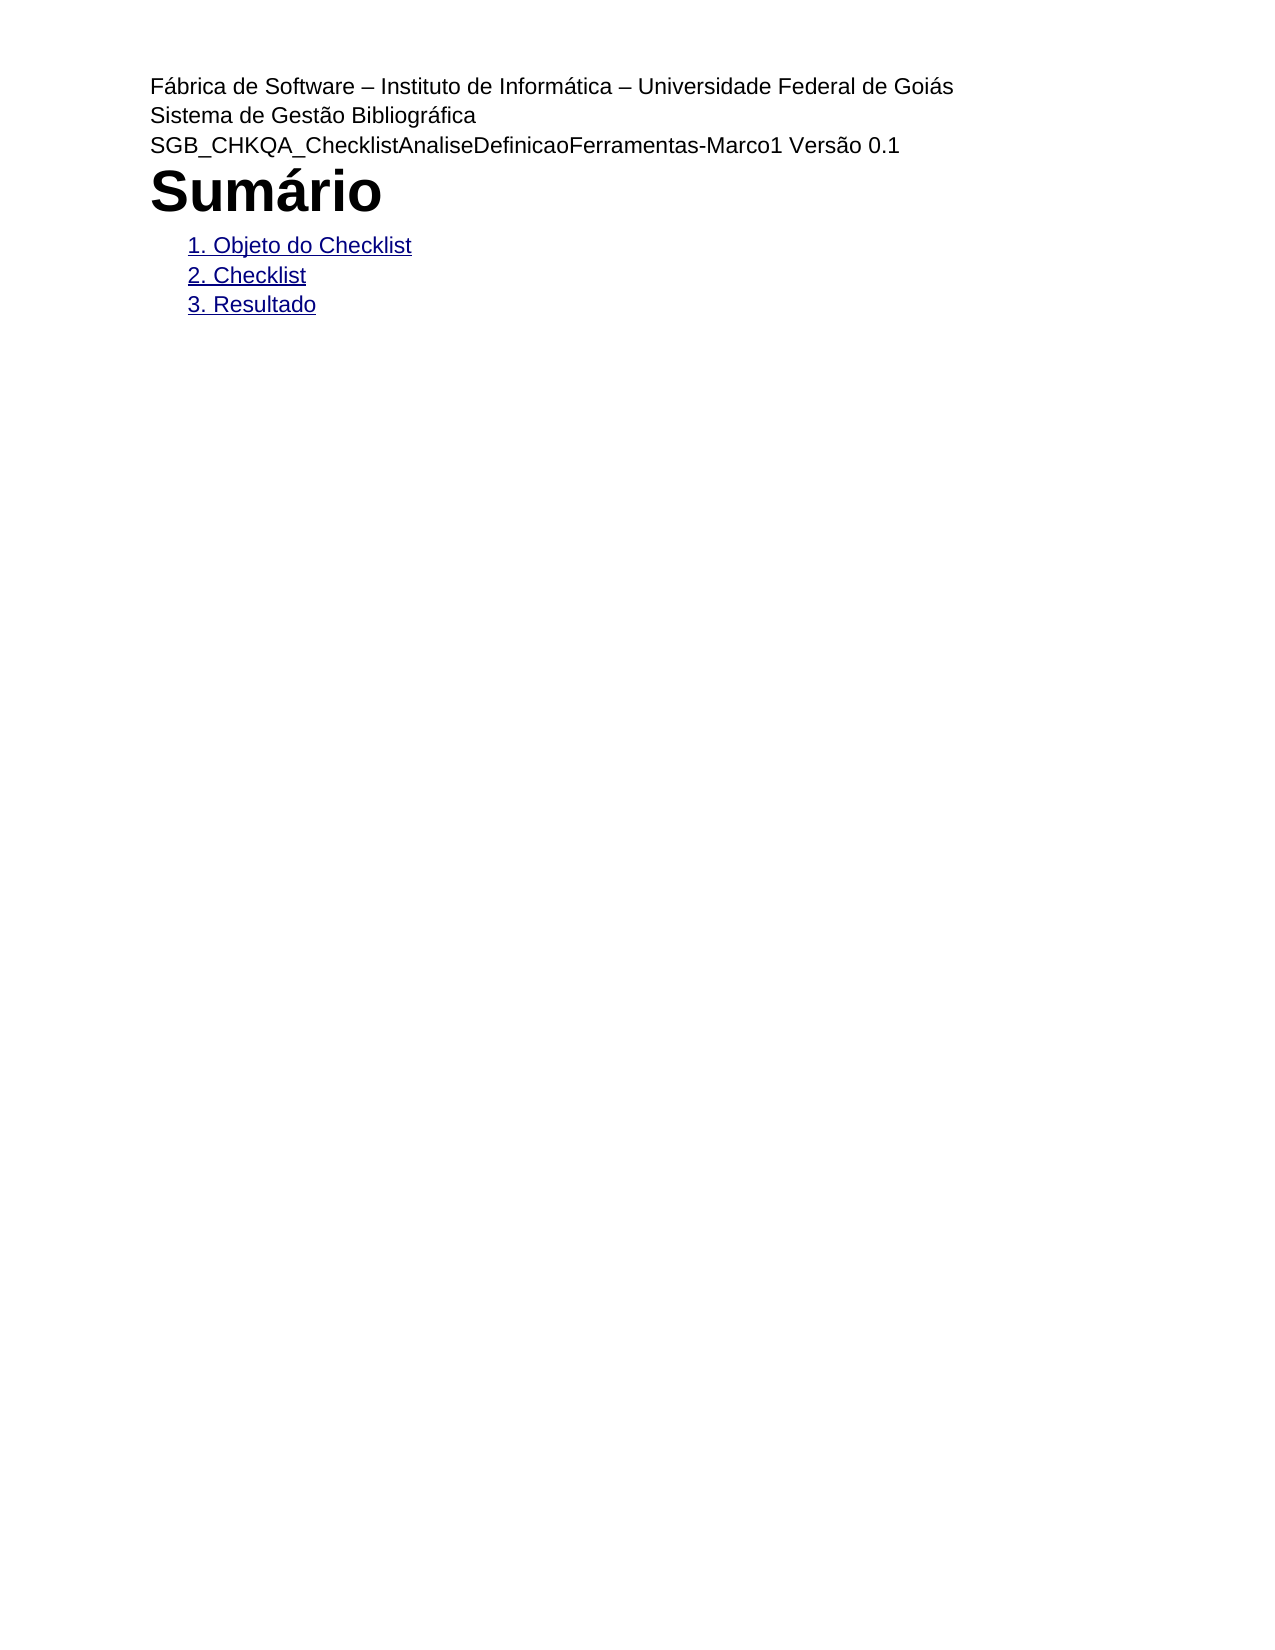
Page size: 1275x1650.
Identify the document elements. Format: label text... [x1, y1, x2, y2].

text 2. Checklist [187, 262, 1125, 288]
text 3. Resultado [187, 292, 1125, 317]
text 1. Objeto do Checklist [187, 233, 1125, 259]
text Sumário [150, 158, 1125, 223]
